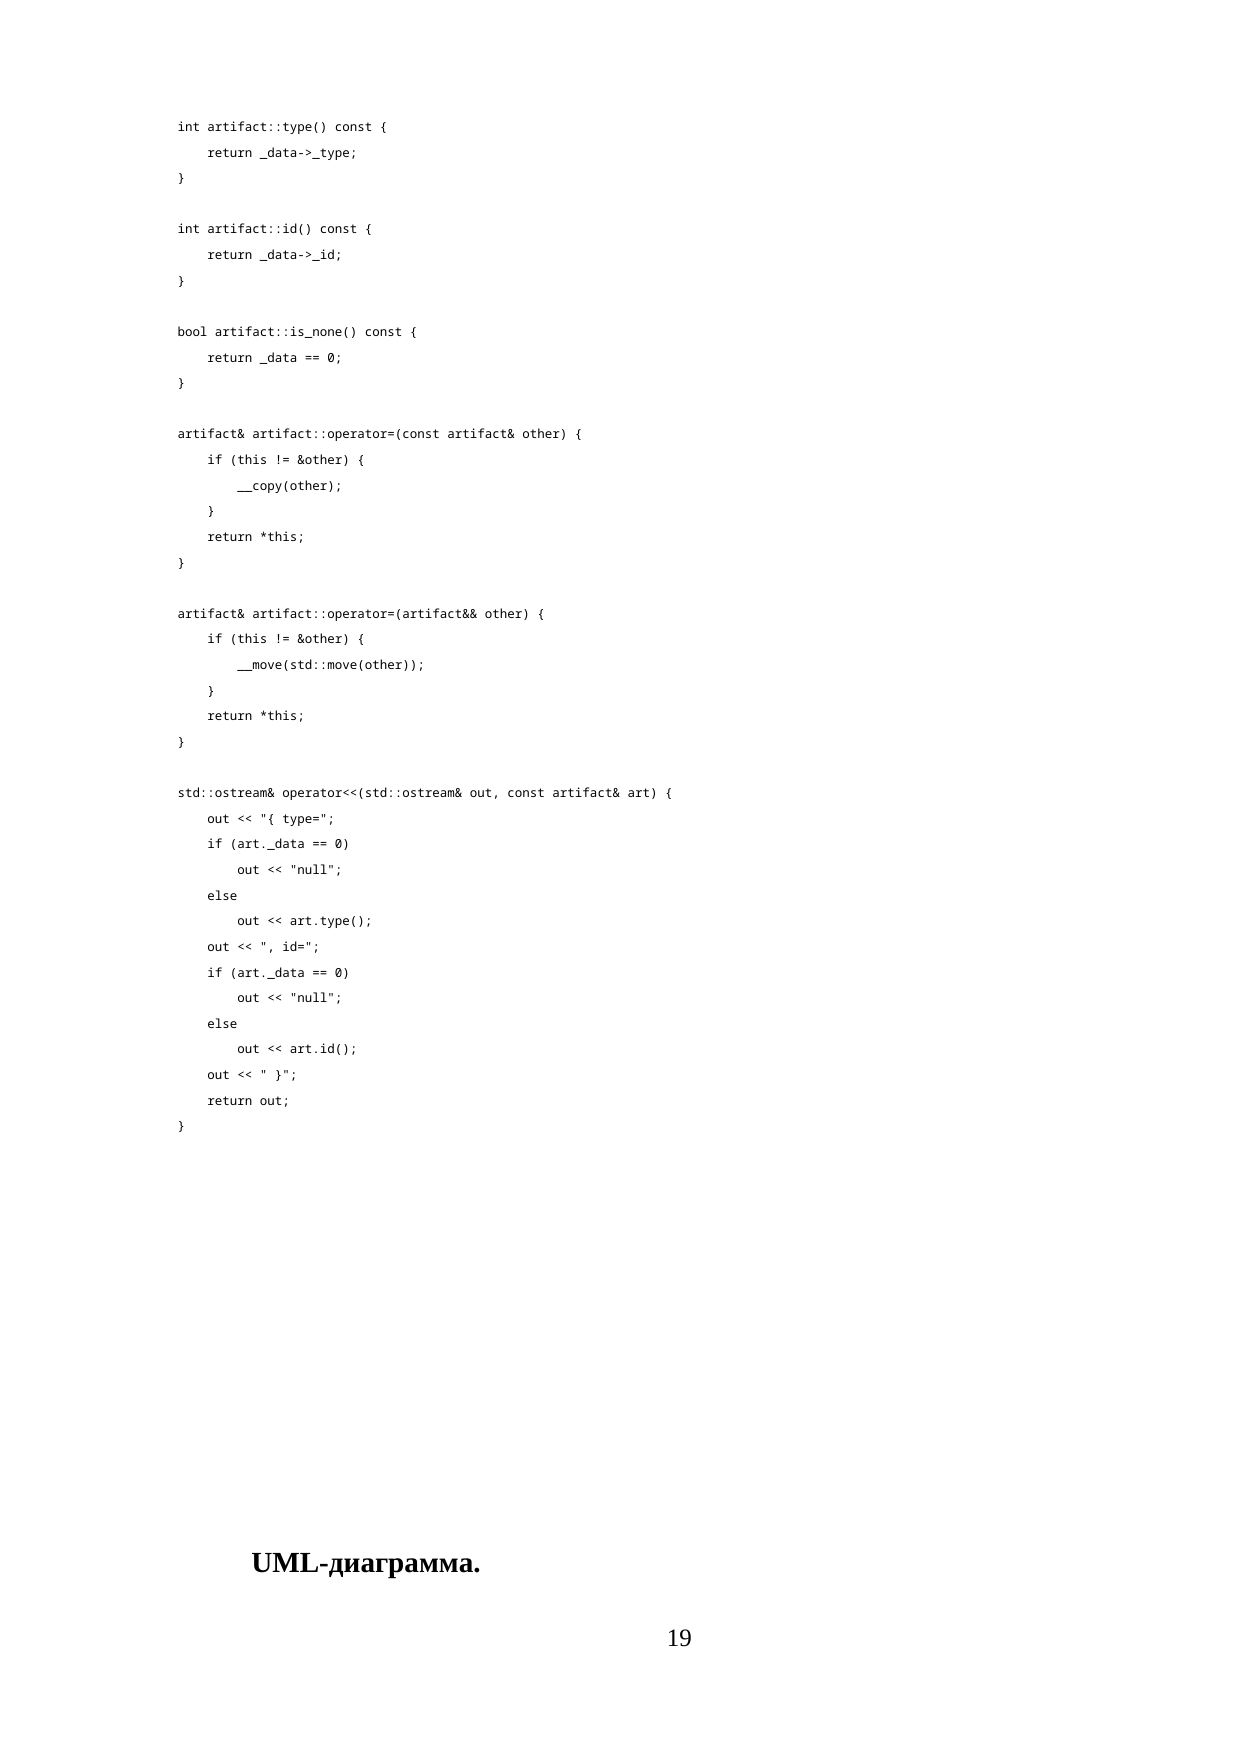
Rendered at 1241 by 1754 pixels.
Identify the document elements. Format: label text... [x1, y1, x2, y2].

text bool artifact::is_none() const { [177, 323, 1181, 340]
text artifact& artifact::operator=(const artifact& other) { [177, 426, 1181, 443]
text if (this != &other) { [177, 451, 1181, 468]
text return *this; [177, 707, 1181, 724]
text out << " }"; [177, 1066, 1181, 1083]
text __copy(other); [177, 477, 1181, 494]
text if (art._data == 0) [177, 836, 1181, 853]
text return _data == 0; [177, 349, 1181, 366]
text std::ostream& operator<<(std::ostream& out, const artifact& art) { [177, 784, 1181, 801]
text } [177, 502, 1181, 519]
text return out; [177, 1092, 1181, 1109]
text } [177, 1117, 1181, 1134]
text } [177, 374, 1181, 391]
text } [177, 554, 1181, 571]
text int artifact::type() const { [177, 118, 1181, 135]
text return _data->_id; [177, 246, 1181, 263]
text out << "null"; [177, 989, 1181, 1006]
text out << "null"; [177, 861, 1181, 878]
text if (art._data == 0) [177, 964, 1181, 981]
text out << art.id(); [177, 1041, 1181, 1058]
text out << art.type(); [177, 912, 1181, 929]
text } [177, 733, 1181, 750]
text } [177, 682, 1181, 699]
text } [177, 169, 1181, 186]
text else [177, 887, 1181, 904]
text else [177, 1015, 1181, 1032]
text __move(std::move(other)); [177, 656, 1181, 673]
text out << ", id="; [177, 938, 1181, 955]
text } [177, 272, 1181, 289]
text return *this; [177, 528, 1181, 545]
text int artifact::id() const { [177, 221, 1181, 238]
text out << "{ type="; [177, 810, 1181, 827]
text return _data->_type; [177, 144, 1181, 161]
text artifact& artifact::operator=(artifact&& other) { [177, 605, 1181, 622]
text UML-диаграмма. [177, 1546, 1181, 1579]
text if (this != &other) { [177, 631, 1181, 648]
